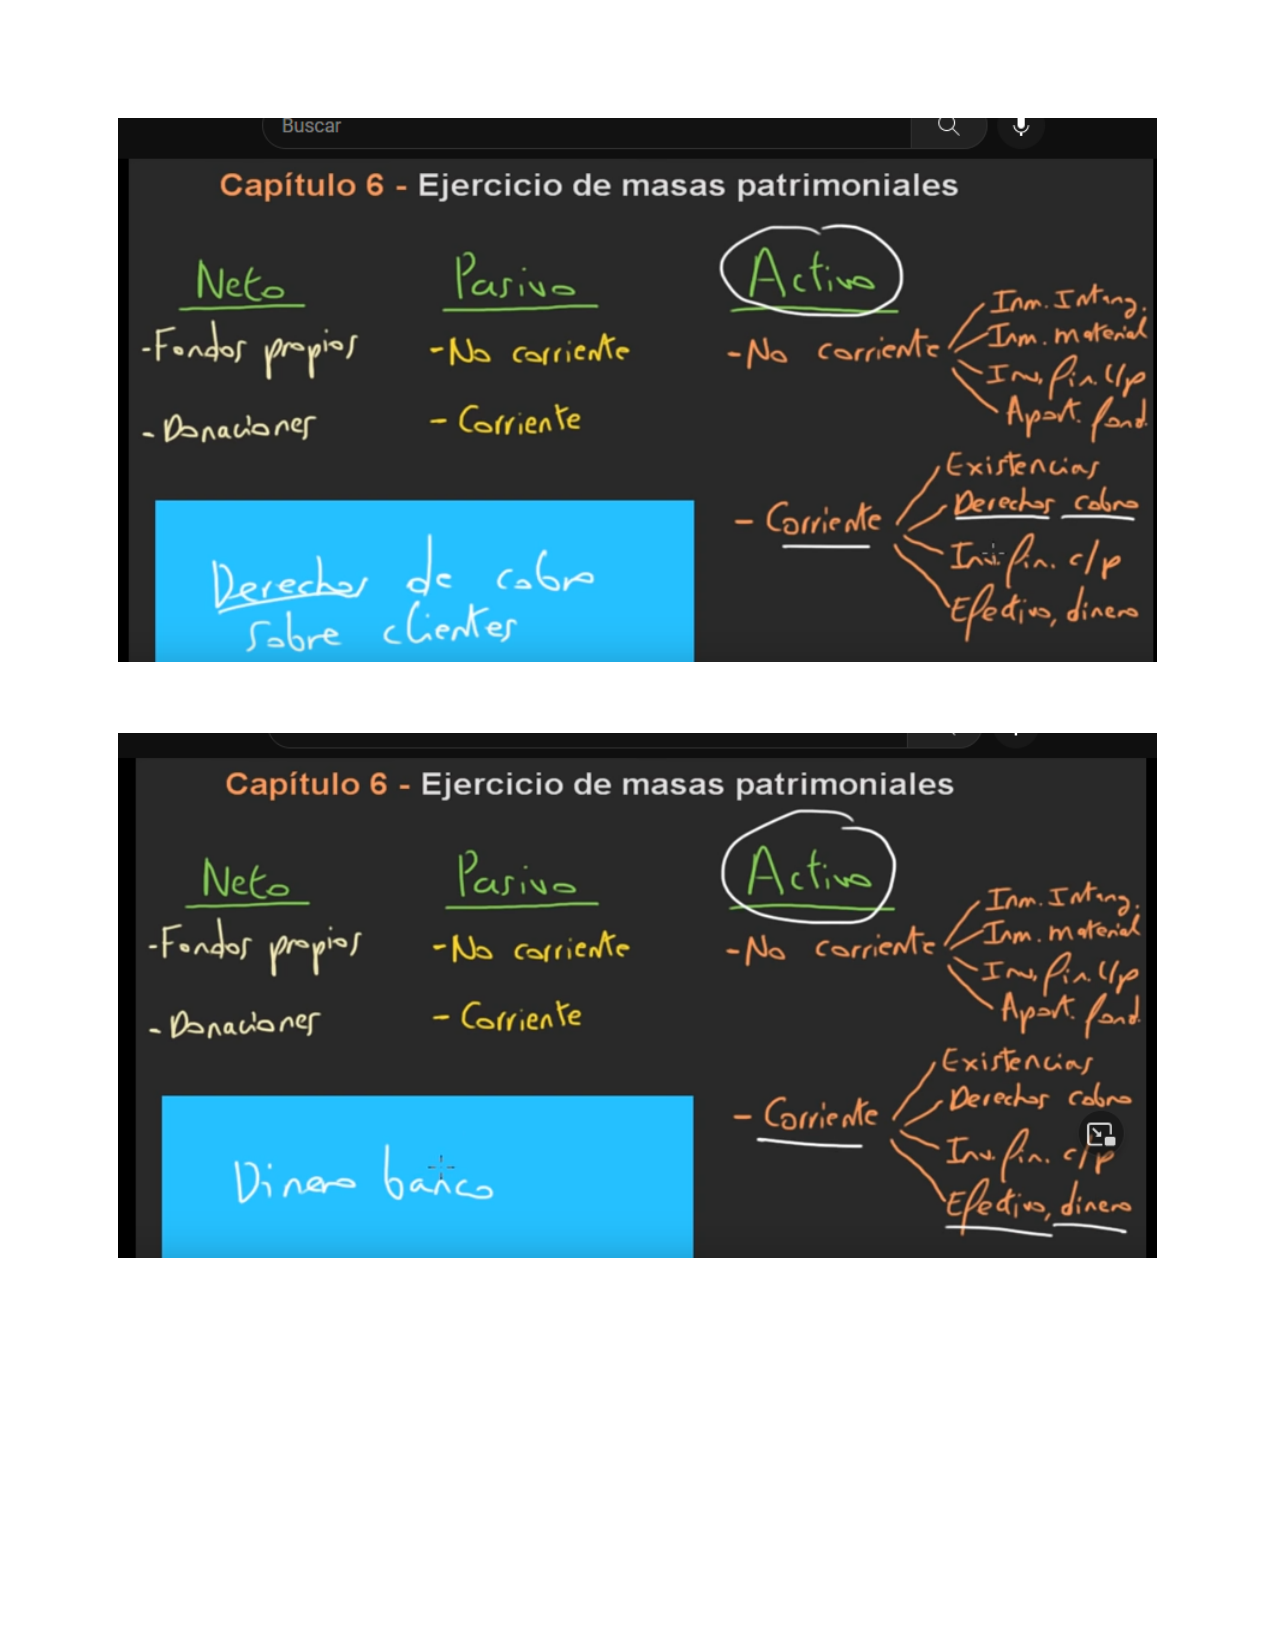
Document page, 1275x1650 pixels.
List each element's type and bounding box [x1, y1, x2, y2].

picture [118, 118, 1157, 662]
picture [118, 733, 1157, 1258]
